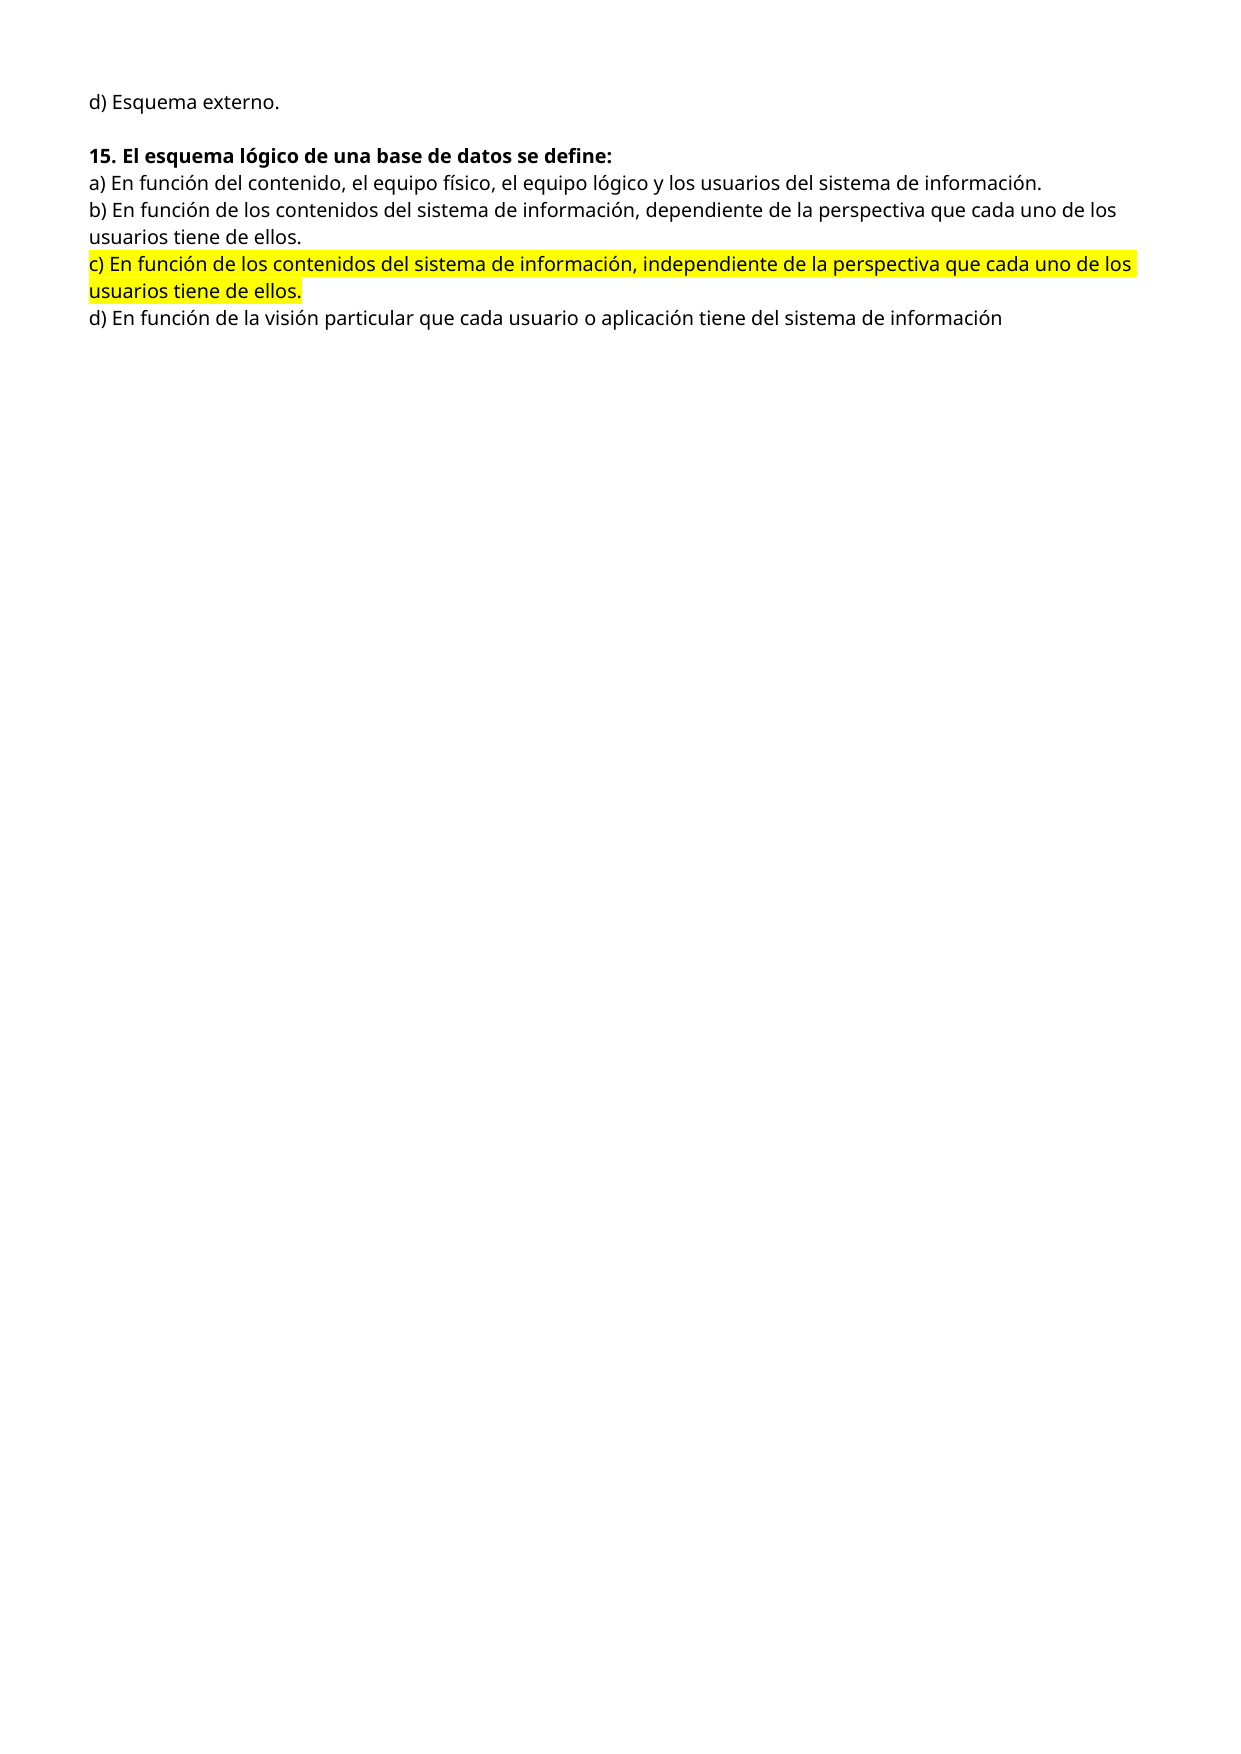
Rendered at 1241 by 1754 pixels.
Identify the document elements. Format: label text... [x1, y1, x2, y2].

text d) Esquema externo. [88, 88, 1152, 116]
text a) En función del contenido, el equipo físico, el equipo lógico y los usuarios del sistema de información. [88, 169, 1152, 196]
text d) En función de la visión particular que cada usuario o aplicación tiene del sistema de información [88, 304, 1152, 331]
text 15. El esquema lógico de una base de datos se define: [88, 142, 1152, 169]
text c) En función de los contenidos del sistema de información, independiente de la perspectiva que cada uno de los usuarios tiene de ellos. [88, 250, 1152, 304]
text b) En función de los contenidos del sistema de información, dependiente de la perspectiva que cada uno de los usuarios tiene de ellos. [88, 196, 1152, 250]
